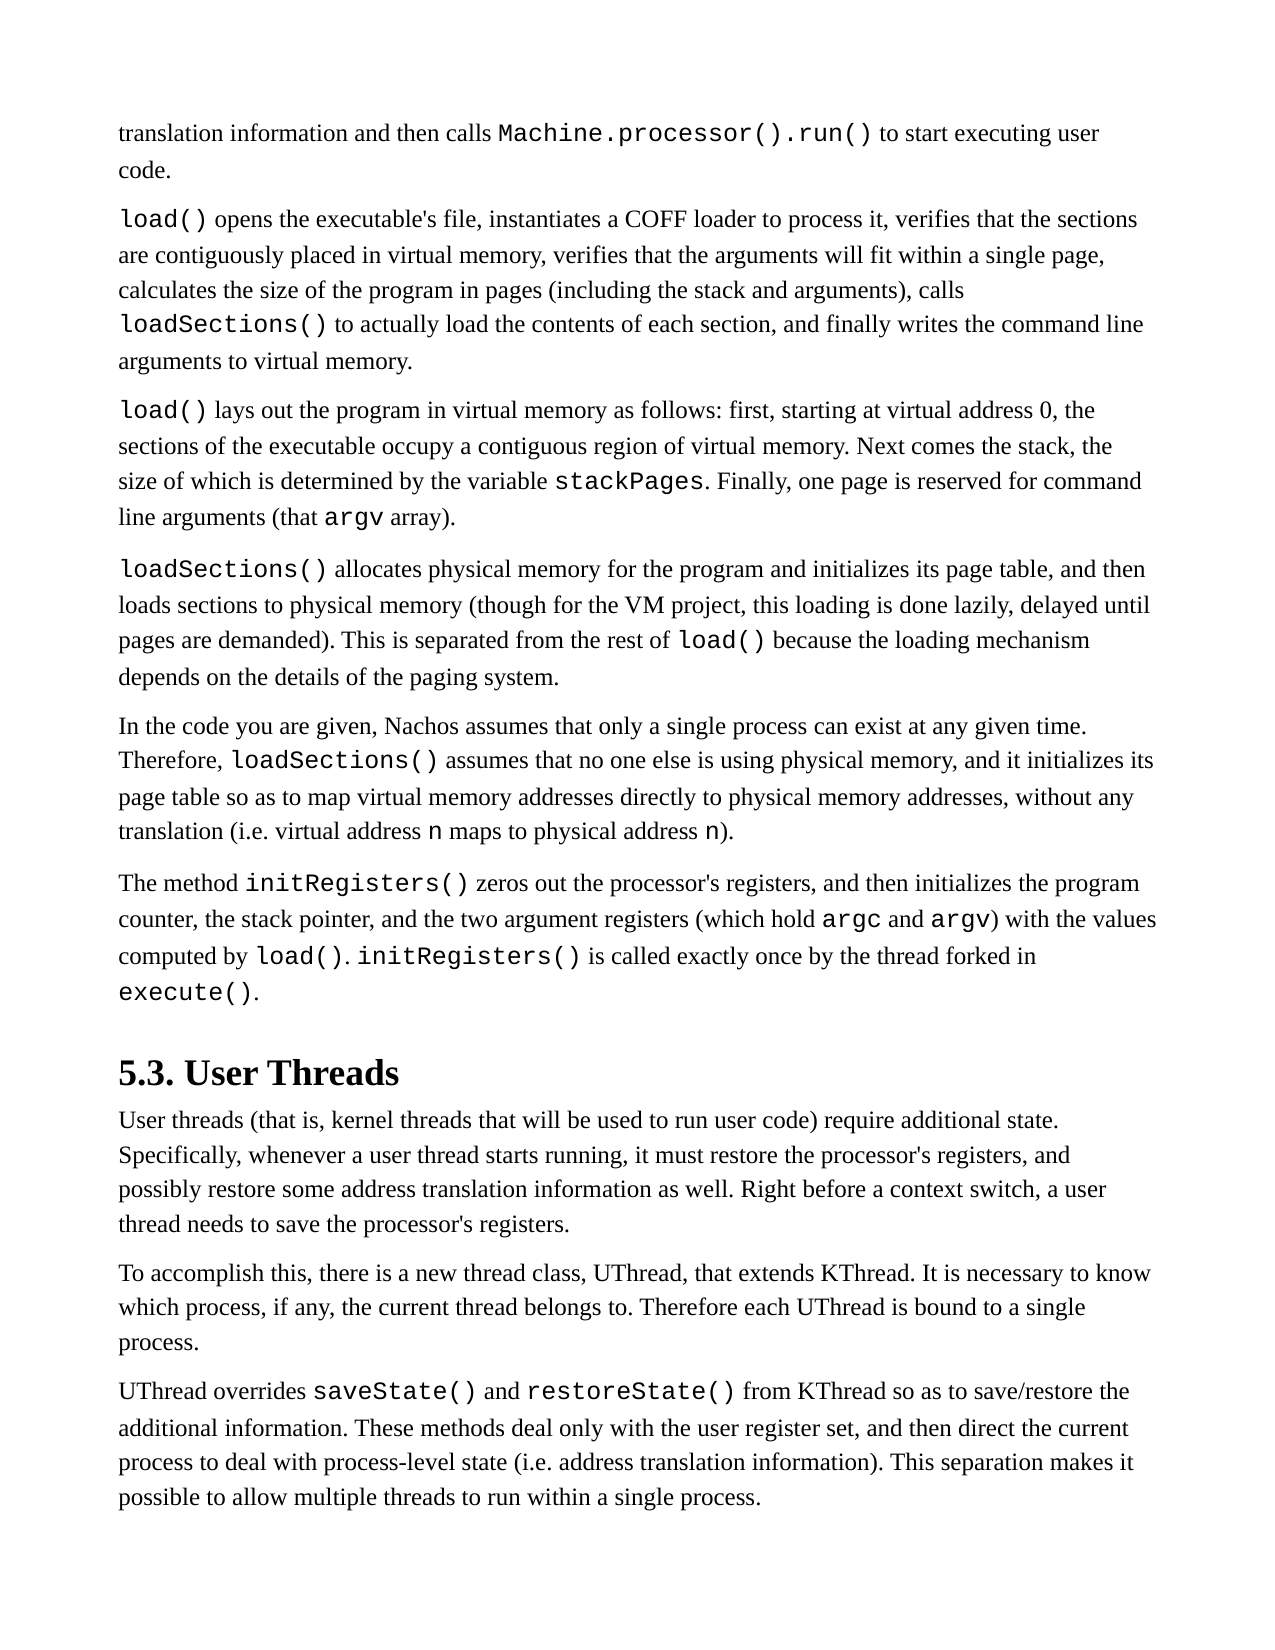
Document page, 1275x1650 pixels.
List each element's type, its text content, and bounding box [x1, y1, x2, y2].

text load() opens the executable's file, instantiates a COFF loader to process it, verifies that the sections are contiguously placed in virtual memory, verifies that the arguments will fit within a single page, calculates the size of the program in pages (including the stack and arguments), calls loadSections() to actually load the contents of each section, and finally writes the command line arguments to virtual memory. [118, 204, 1157, 374]
subtitle 5.3. User Threads [118, 1050, 1157, 1093]
text loadSections() allocates physical memory for the program and initializes its page table, and then loads sections to physical memory (though for the VM project, this loading is done lazily, delayed until pages are demanded). This is separated from the rest of load() because the loading mechanism depends on the details of the paging system. [118, 554, 1157, 690]
text load() lays out the program in virtual memory as follows: first, starting at virtual address 0, the sections of the executable occupy a contiguous region of virtual memory. Next comes the stack, the size of which is determined by the variable stackPages. Finally, one page is reserved for command line arguments (that argv array). [118, 395, 1157, 533]
text In the code you are given, Nachos assumes that only a single process can exist at any given time. Therefore, loadSections() assumes that no one else is using physical memory, and it initializes its page table so as to map virtual memory addresses directly to physical memory addresses, without any translation (i.e. virtual address n maps to physical address n). [118, 711, 1157, 847]
text To accomplish this, there is a new thread class, UThread, that extends KThread. It is necessary to know which process, if any, the current thread belongs to. Therefore each UThread is bound to a single process. [118, 1258, 1157, 1356]
text User threads (that is, kernel threads that will be used to run user code) require additional state. Specifically, whenever a user thread starts running, it must restore the processor's registers, and possibly restore some address translation information as well. Right before a context switch, a user thread needs to save the processor's registers. [118, 1106, 1157, 1238]
text UThread overrides saveState() and restoreState() from KThread so as to save/restore the additional information. These methods deal only with the user register set, and then direct the current process to deal with process-level state (i.e. address translation information). This separation makes it possible to allow multiple threads to run within a single process. [118, 1376, 1157, 1510]
text The method initRegisters() zeros out the processor's registers, and then initializes the program counter, the stack pointer, and the two argument registers (which hold argc and argv) with the values computed by load(). initRegisters() is called exactly once by the thread forked in execute(). [118, 868, 1157, 1008]
text translation information and then calls Machine.processor().run() to start executing user code. [118, 118, 1157, 183]
